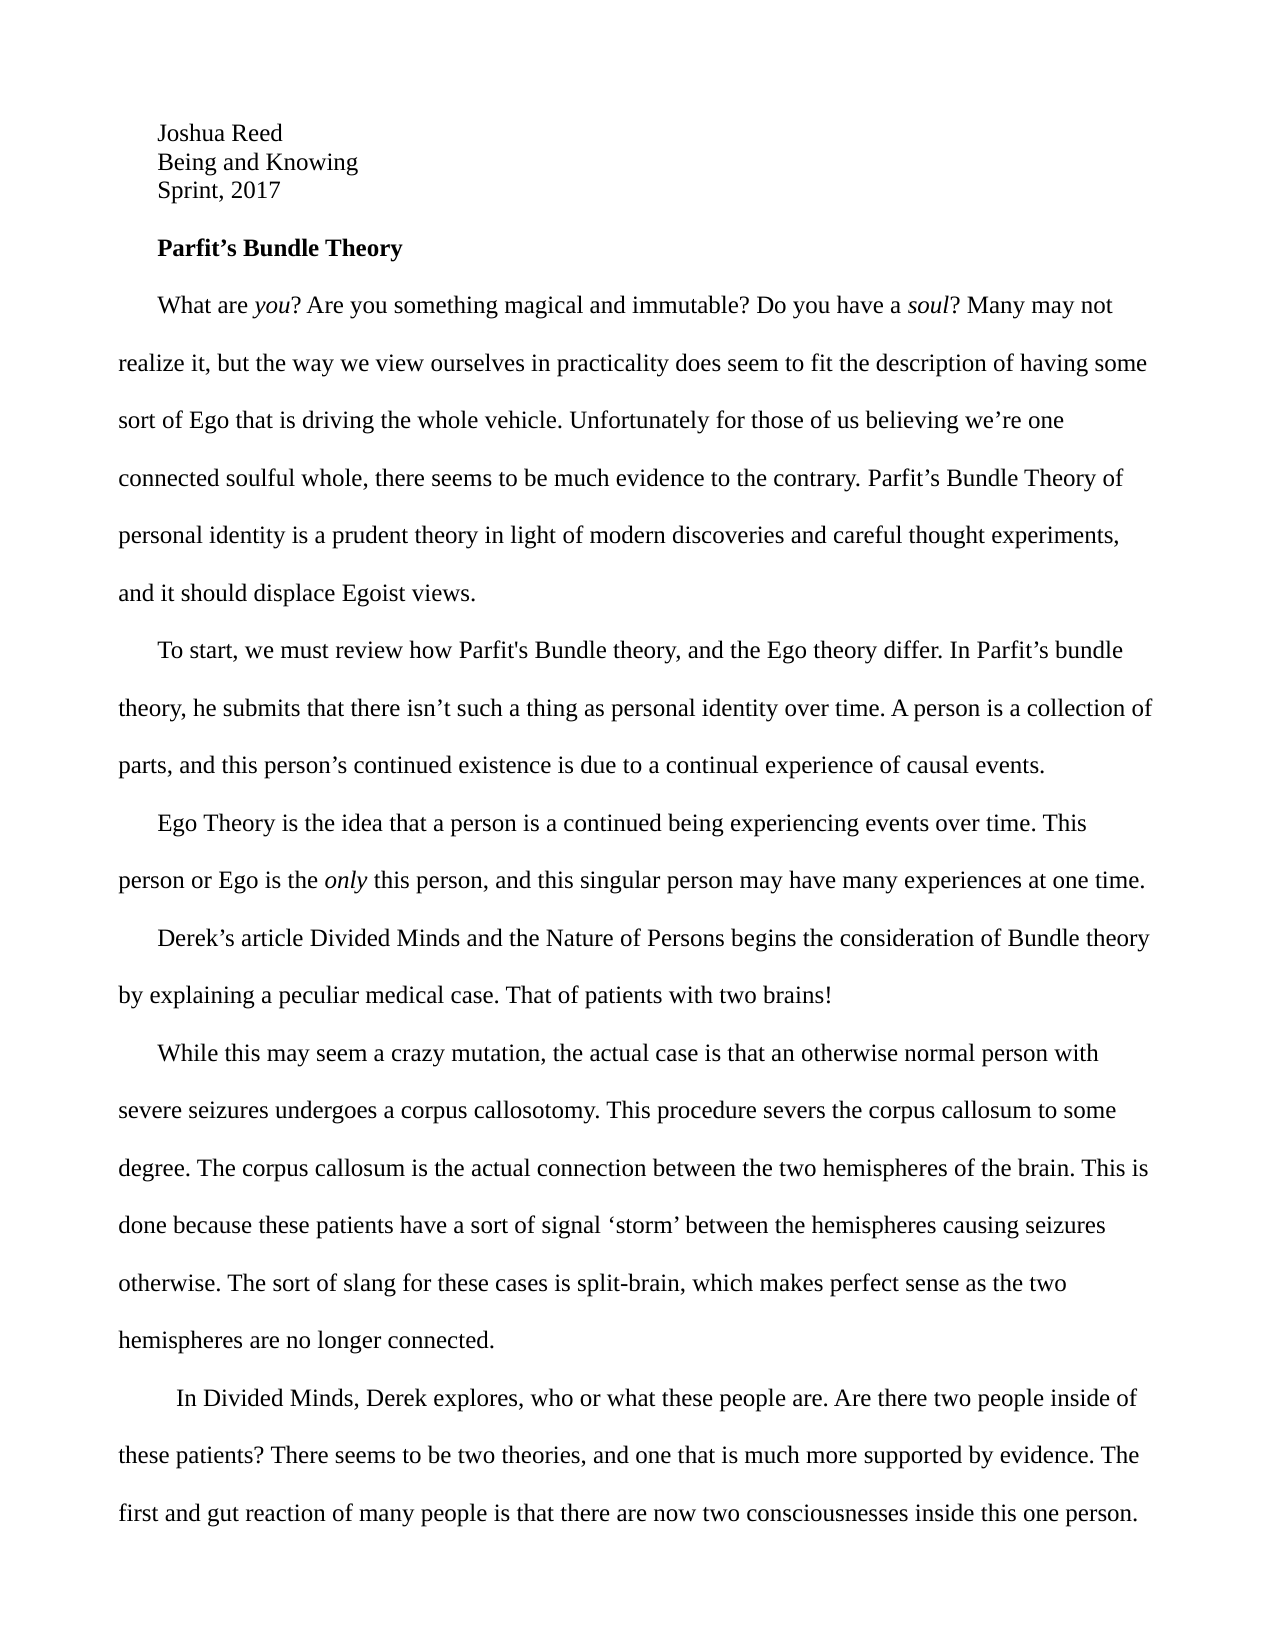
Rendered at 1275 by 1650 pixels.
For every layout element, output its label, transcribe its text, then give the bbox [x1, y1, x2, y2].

text Parfit’s Bundle Theory [118, 233, 1157, 262]
text Being and Knowing [118, 147, 1157, 176]
text In Divided Minds, Derek explores, who or what these people are. Are there two people inside of these patients? There seems to be two theories, and one that is much more supported by evidence. The first and gut reaction of many people is that there are now two consciousnesses inside this one person. [118, 1383, 1157, 1527]
text While this may seem a crazy mutation, the actual case is that an otherwise normal person with severe seizures undergoes a corpus callosotomy. This procedure severs the corpus callosum to some degree. The corpus callosum is the actual connection between the two hemispheres of the brain. This is done because these patients have a sort of signal ‘storm’ between the hemispheres causing seizures otherwise. The sort of slang for these cases is split-brain, which makes perfect sense as the two hemispheres are no longer connected. [118, 1038, 1157, 1354]
text Sprint, 2017 [118, 176, 1157, 204]
text Derek’s article Divided Minds and the Nature of Persons begins the consideration of Bundle theory by explaining a peculiar medical case. That of patients with two brains! [118, 923, 1157, 1009]
text To start, we must review how Parfit's Bundle theory, and the Ego theory differ. In Parfit’s bundle theory, he submits that there isn’t such a thing as personal identity over time. A person is a collection of parts, and this person’s continued existence is due to a continual experience of causal events. [118, 636, 1157, 779]
text Joshua Reed [118, 118, 1157, 147]
text What are you? Are you something magical and immutable? Do you have a soul? Many may not realize it, but the way we view ourselves in practicality does seem to fit the description of having some sort of Ego that is driving the whole vehicle. Unfortunately for those of us believing we’re one connected soulful whole, there seems to be much evidence to the contrary. Parfit’s Bundle Theory of personal identity is a prudent theory in light of modern discoveries and careful thought experiments, and it should displace Egoist views. [118, 291, 1157, 607]
text Ego Theory is the idea that a person is a continued being experiencing events over time. This person or Ego is the only this person, and this singular person may have many experiences at one time. [118, 808, 1157, 894]
